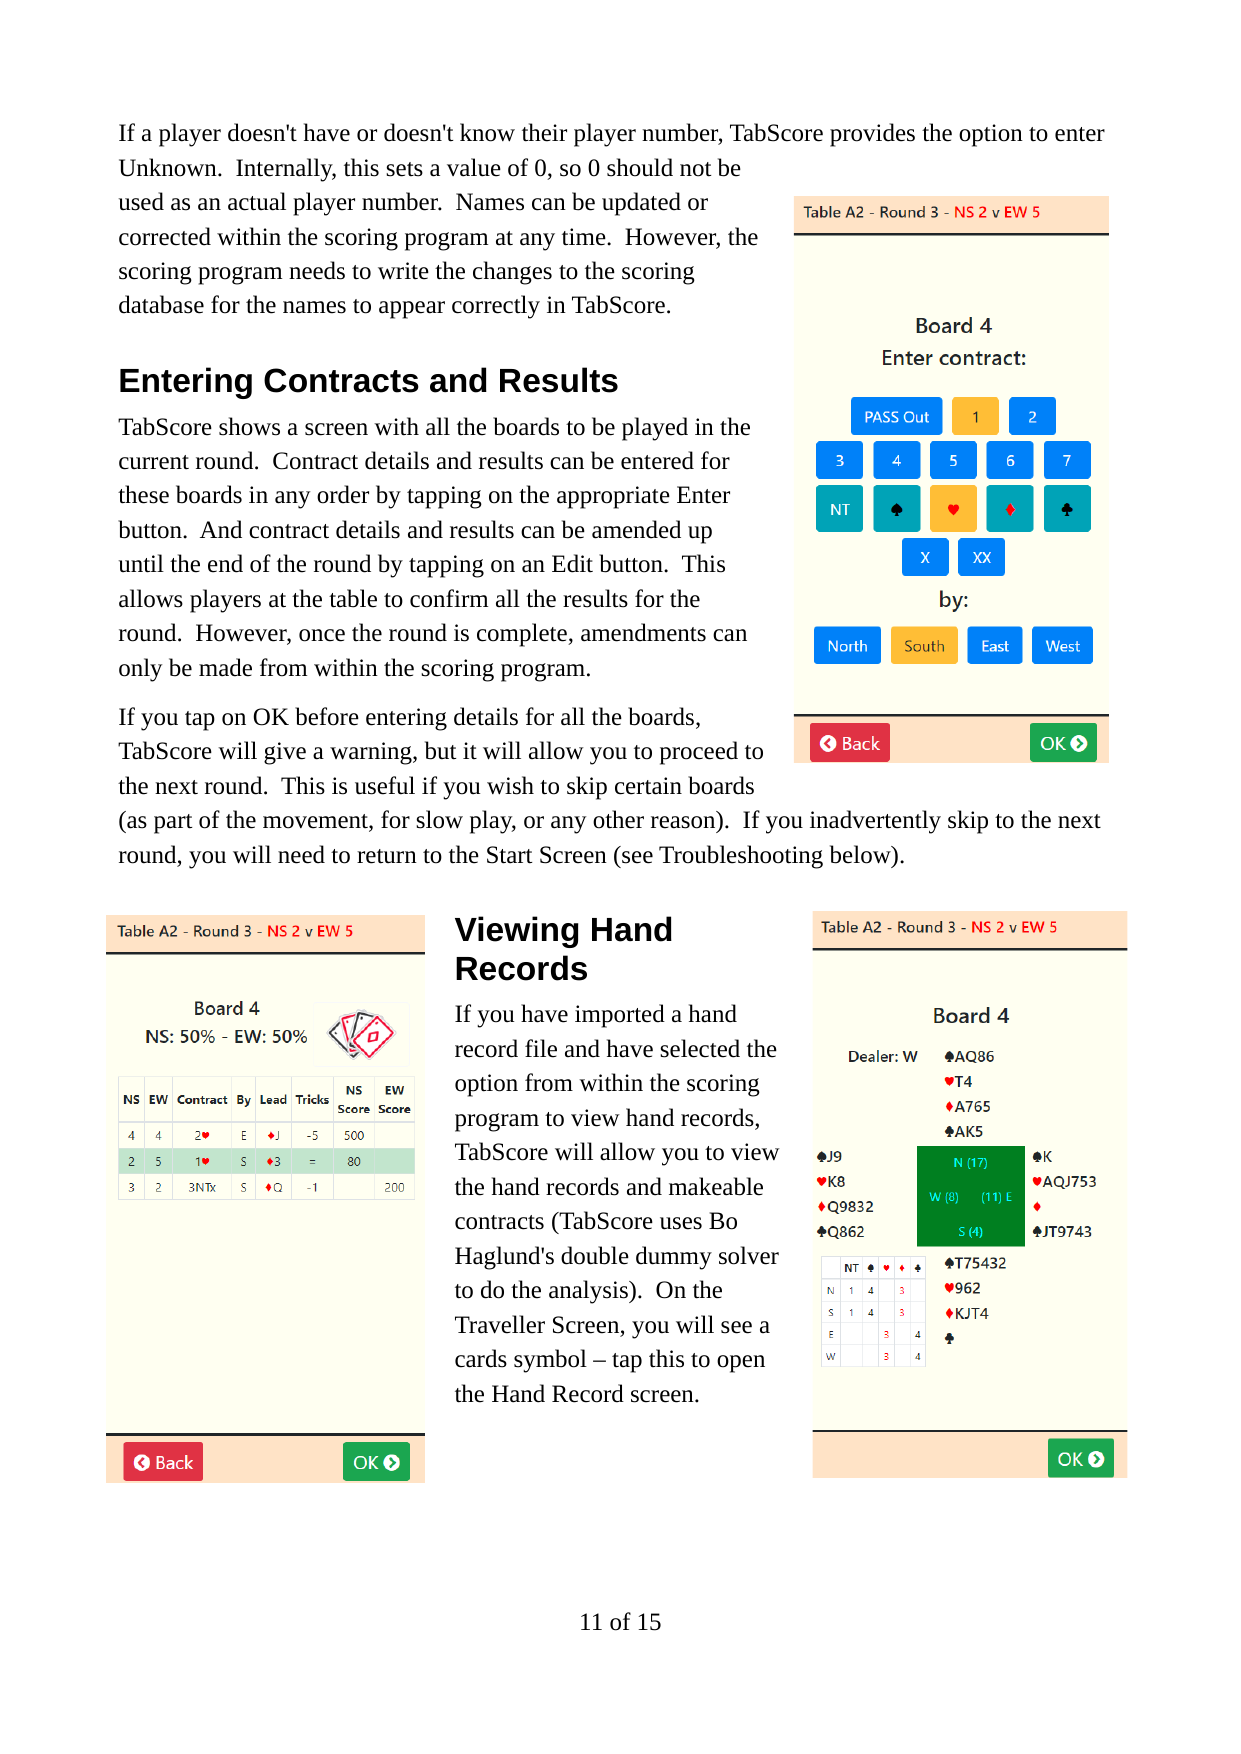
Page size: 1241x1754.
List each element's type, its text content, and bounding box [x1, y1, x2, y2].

text If you have imported a hand record file and have selected the option from within the scoring program to view hand records, TabScore will allow you to view the hand records and makeable contracts (TabScore uses Bo Haglund's double dummy solver to do the analysis). On the Traveller Screen, you will see a cards symbol – tap this to open the Hand Record screen. [425, 999, 812, 1408]
picture [812, 911, 1128, 1478]
subtitle Viewing Hand Records [118, 910, 1122, 987]
text TabScore shows a screen with all the boards to be played in the current round. Contract details and results can be entered for these boards in any order by tapping on the appropriate Enter button. And contract details and results can be amended up until the end of the round by tapping on an Edit button. This allows players at the table to confirm all the results for the round. However, once the round is complete, amendments can only be made from within the scoring program. [118, 412, 793, 682]
picture [793, 196, 1109, 763]
subtitle Entering Contracts and Results [118, 360, 793, 399]
text If you tap on OK before entering details for all the boards, TabScore will give a warning, but it will allow you to proceed to the next round. This is useful if you wish to skip certain boards (as part of the movement, for slow play, or any other reason). If you inadvertently skip to the next round, you will need to return to the Start Screen (see Troubleshooting below). [118, 702, 1122, 869]
picture [106, 915, 425, 1483]
text If a player doesn't have or doesn't know their player number, TabScore provides the option to enter Unknown. Internally, this sets a value of 0, so 0 should not be used as an actual player number. Names can be updated or corrected within the scoring program at any time. However, the scoring program needs to write the changes to the scoring database for the names to appear correctly in TabScore. [118, 118, 1122, 319]
